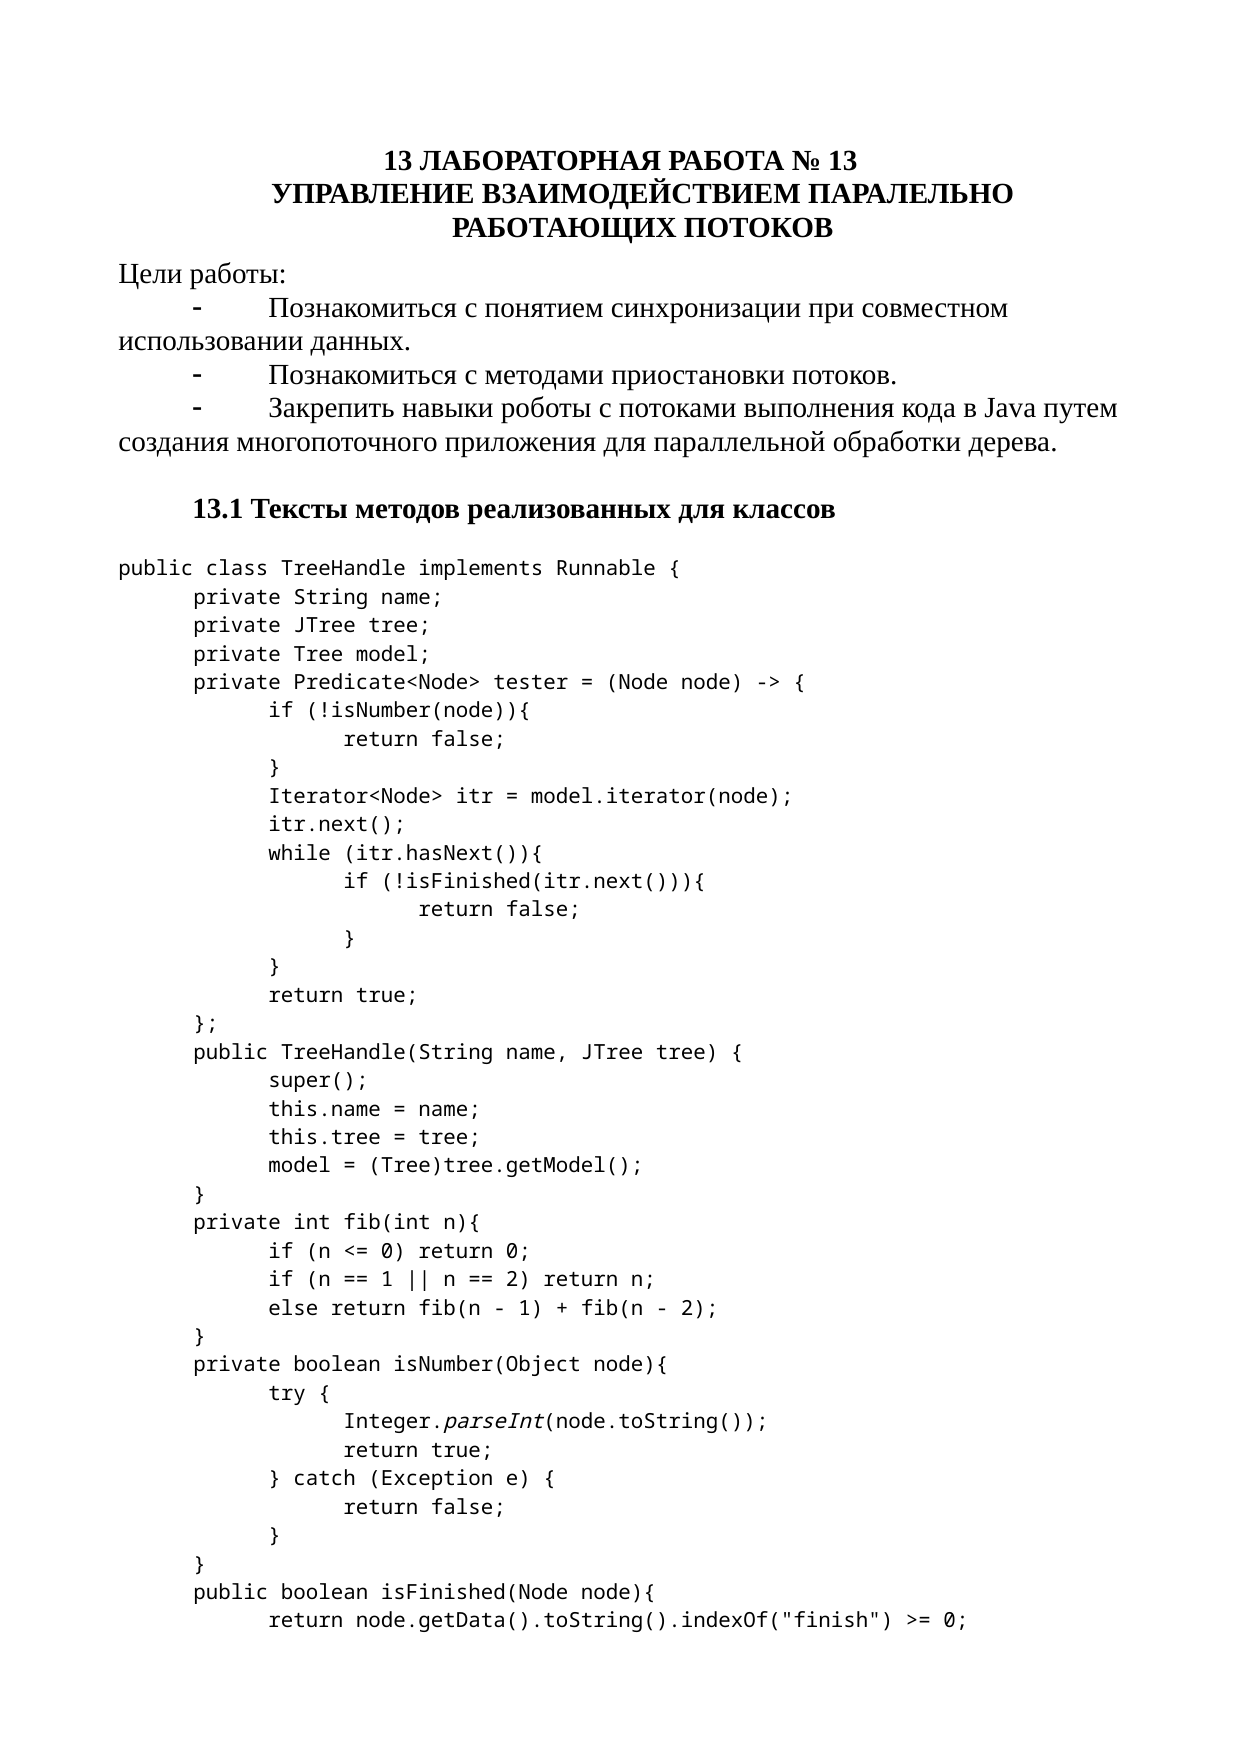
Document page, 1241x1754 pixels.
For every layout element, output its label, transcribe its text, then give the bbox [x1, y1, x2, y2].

text } [118, 1549, 1122, 1577]
text this.name = name; [118, 1094, 1122, 1122]
text if (n <= 0) return 0; [118, 1236, 1122, 1264]
text public TreeHandle(String name, JTree tree) { [118, 1037, 1122, 1065]
text model = (Tree)tree.getModel(); [118, 1151, 1122, 1179]
text private boolean isNumber(Object node){ [118, 1349, 1122, 1378]
subtitle 13 ЛАБОРАТОРНАЯ РАБОТА № 13 УПРАВЛЕНИЕ ВЗАИМОДЕЙСТВИЕМ ПАРАЛЕЛЬНО РАБОТАЮЩИХ ПОТОКОВ [118, 143, 1122, 244]
text public class TreeHandle implements Runnable { [118, 553, 1122, 582]
list Познакомиться с понятием синхронизации при совместном использовании данных. [118, 290, 1122, 357]
list Закрепить навыки роботы с потоками выполнения кода в Java путем создания многопоточного приложения для параллельной обработки дерева. [118, 391, 1122, 458]
text while (itr.hasNext()){ [118, 838, 1122, 866]
text 13.1 Тексты методов реализованных для классов [118, 491, 1122, 525]
text else return fib(n - 1) + fib(n - 2); [118, 1293, 1122, 1321]
text private Predicate<Node> tester = (Node node) -> { [118, 667, 1122, 696]
text return node.getData().toString().indexOf("finish") >= 0; [118, 1606, 1122, 1634]
text if (!isFinished(itr.next())){ [118, 866, 1122, 894]
text }; [118, 1008, 1122, 1037]
text this.tree = tree; [118, 1122, 1122, 1151]
text } [118, 923, 1122, 951]
text } [118, 951, 1122, 980]
text itr.next(); [118, 809, 1122, 838]
list Познакомиться с методами приостановки потоков. [118, 357, 1122, 391]
text Цели работы: [118, 256, 1122, 290]
text } catch (Exception e) { [118, 1463, 1122, 1492]
text } [118, 1520, 1122, 1549]
text return false; [118, 724, 1122, 752]
text private JTree tree; [118, 610, 1122, 639]
text } [118, 1179, 1122, 1207]
text return true; [118, 1435, 1122, 1463]
text private Tree model; [118, 639, 1122, 667]
text try { [118, 1378, 1122, 1406]
text super(); [118, 1065, 1122, 1094]
text if (n == 1 || n == 2) return n; [118, 1264, 1122, 1293]
text } [118, 752, 1122, 781]
text public boolean isFinished(Node node){ [118, 1577, 1122, 1606]
text return false; [118, 894, 1122, 923]
text private int fib(int n){ [118, 1207, 1122, 1236]
text Integer.parseInt(node.toString()); [118, 1406, 1122, 1435]
text private String name; [118, 582, 1122, 610]
text return false; [118, 1492, 1122, 1520]
text } [118, 1321, 1122, 1349]
text Iterator<Node> itr = model.iterator(node); [118, 781, 1122, 809]
text if (!isNumber(node)){ [118, 696, 1122, 724]
text return true; [118, 980, 1122, 1008]
